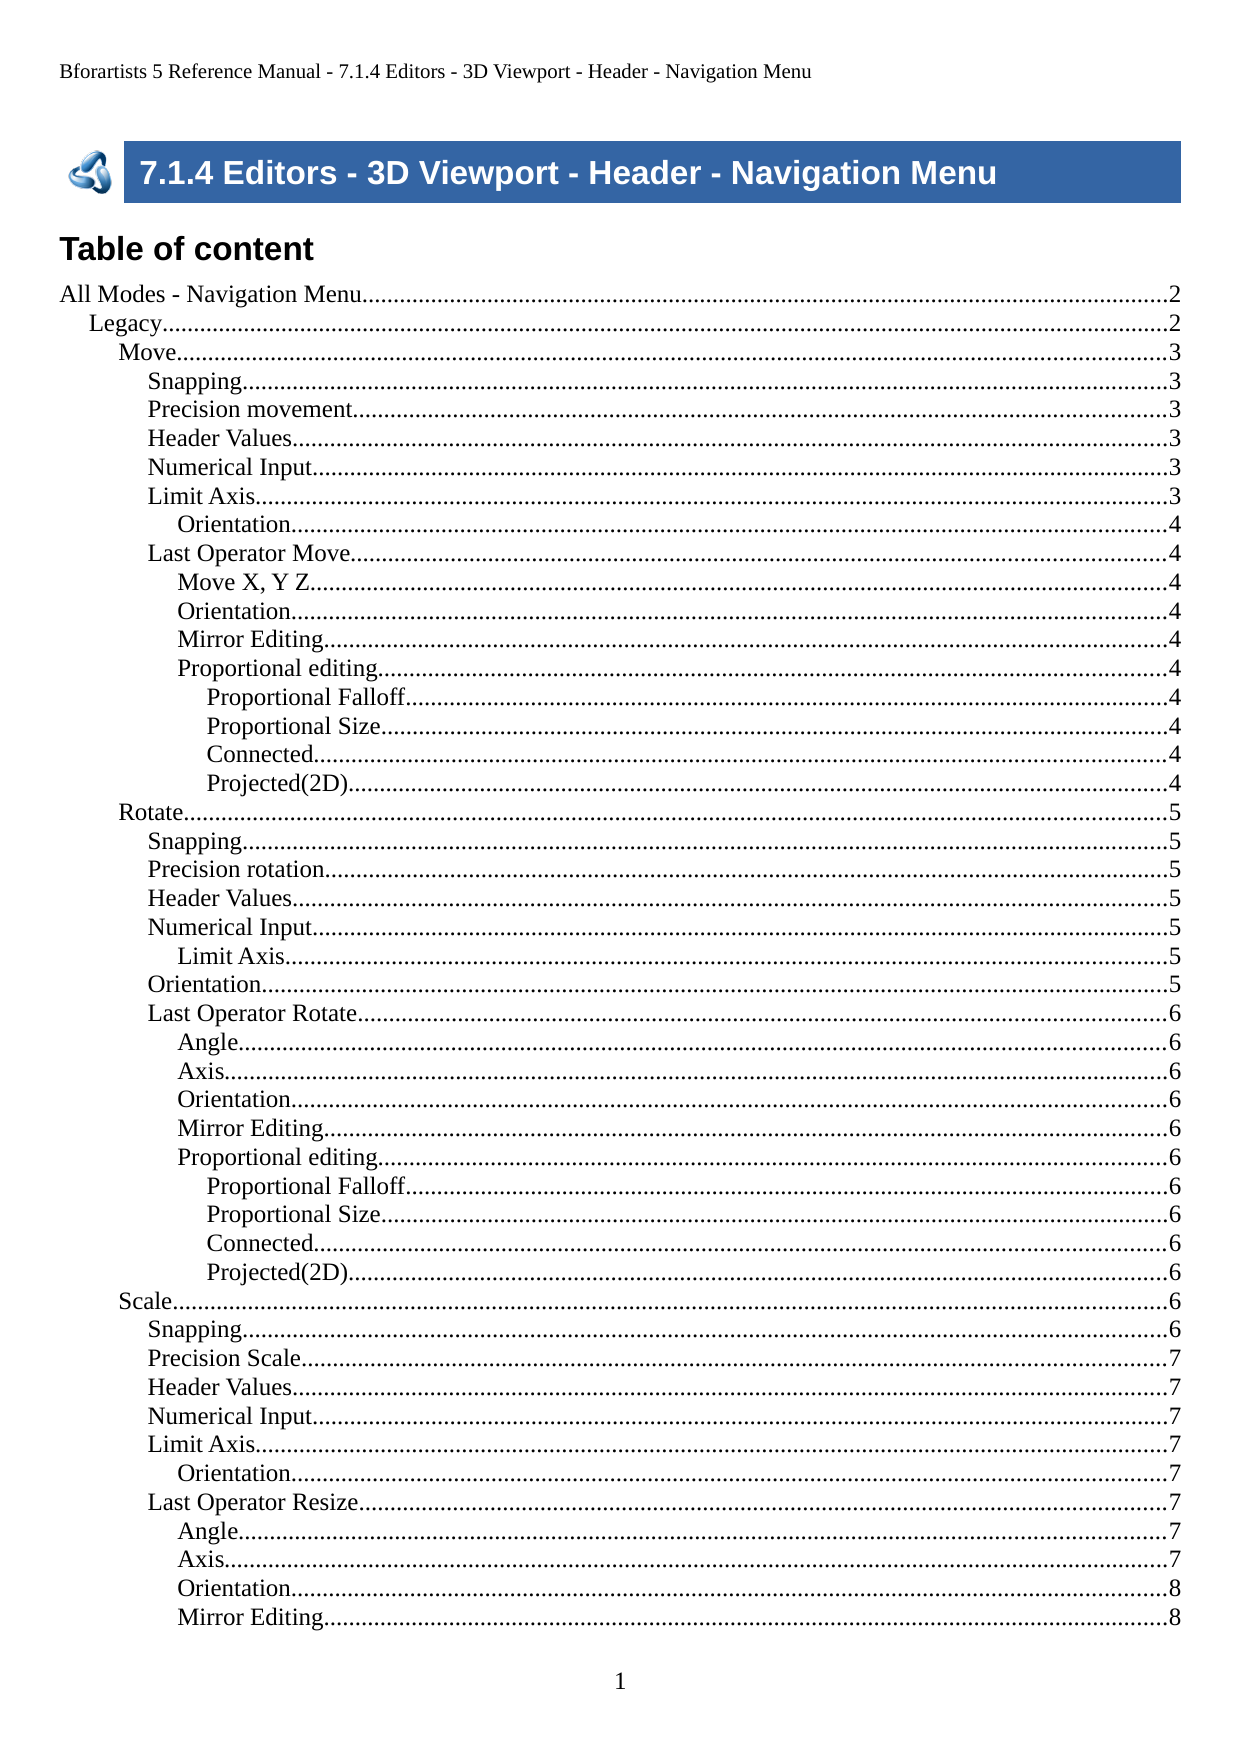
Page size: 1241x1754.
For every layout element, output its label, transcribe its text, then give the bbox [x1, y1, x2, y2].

text Projected(2D) 6 [206, 1257, 1181, 1286]
text Mirror Editing 4 [177, 624, 1181, 653]
text Connected 6 [206, 1228, 1181, 1257]
text Move 3 [118, 337, 1181, 366]
text Connected 4 [206, 739, 1181, 768]
text All Modes - Navigation Menu 2 [59, 279, 1181, 308]
text Orientation 7 [177, 1458, 1181, 1487]
text Header Values 3 [147, 423, 1181, 452]
text Proportional Size 6 [206, 1199, 1181, 1228]
text Precision Scale 7 [147, 1343, 1181, 1372]
text Proportional Falloff 4 [206, 682, 1181, 711]
text Projected(2D) 4 [206, 768, 1181, 797]
text Limit Axis 5 [177, 941, 1181, 969]
text Limit Axis 3 [147, 481, 1181, 509]
text Last Operator Rotate 6 [147, 998, 1181, 1027]
text Orientation 5 [147, 969, 1181, 998]
text Orientation 4 [177, 509, 1181, 538]
text Angle 6 [177, 1027, 1181, 1056]
text Legacy 2 [88, 308, 1181, 337]
text Orientation 8 [177, 1573, 1181, 1602]
text Angle 7 [177, 1516, 1181, 1544]
text Numerical Input 7 [147, 1401, 1181, 1429]
text Last Operator Move 4 [147, 538, 1181, 567]
text Mirror Editing 6 [177, 1113, 1181, 1142]
text Mirror Editing 8 [177, 1602, 1181, 1631]
text Header Values 5 [147, 883, 1181, 912]
text Axis 6 [177, 1056, 1181, 1084]
text Move X, Y Z 4 [177, 567, 1181, 596]
text Proportional Size 4 [206, 711, 1181, 739]
text Precision movement 3 [147, 394, 1181, 423]
text Snapping 3 [147, 366, 1181, 394]
text Snapping 6 [147, 1314, 1181, 1343]
text Orientation 6 [177, 1084, 1181, 1113]
text Rotate 5 [118, 797, 1181, 826]
table_header [59, 141, 124, 203]
text Proportional Falloff 6 [206, 1171, 1181, 1199]
text Last Operator Resize 7 [147, 1487, 1181, 1516]
table_header 7.1.4 Editors - 3D Viewport - Header - Navigation Menu [124, 141, 1181, 203]
text Numerical Input 3 [147, 452, 1181, 481]
text Axis 7 [177, 1544, 1181, 1573]
text Limit Axis 7 [147, 1429, 1181, 1458]
text Proportional editing 4 [177, 653, 1181, 682]
text Orientation 4 [177, 596, 1181, 624]
picture [65, 147, 114, 197]
text Numerical Input 5 [147, 912, 1181, 941]
text Scale 6 [118, 1286, 1181, 1314]
text Proportional editing 6 [177, 1142, 1181, 1171]
text Header Values 7 [147, 1372, 1181, 1401]
text Precision rotation 5 [147, 854, 1181, 883]
subtitle Table of content [59, 228, 1181, 267]
text Snapping 5 [147, 826, 1181, 854]
